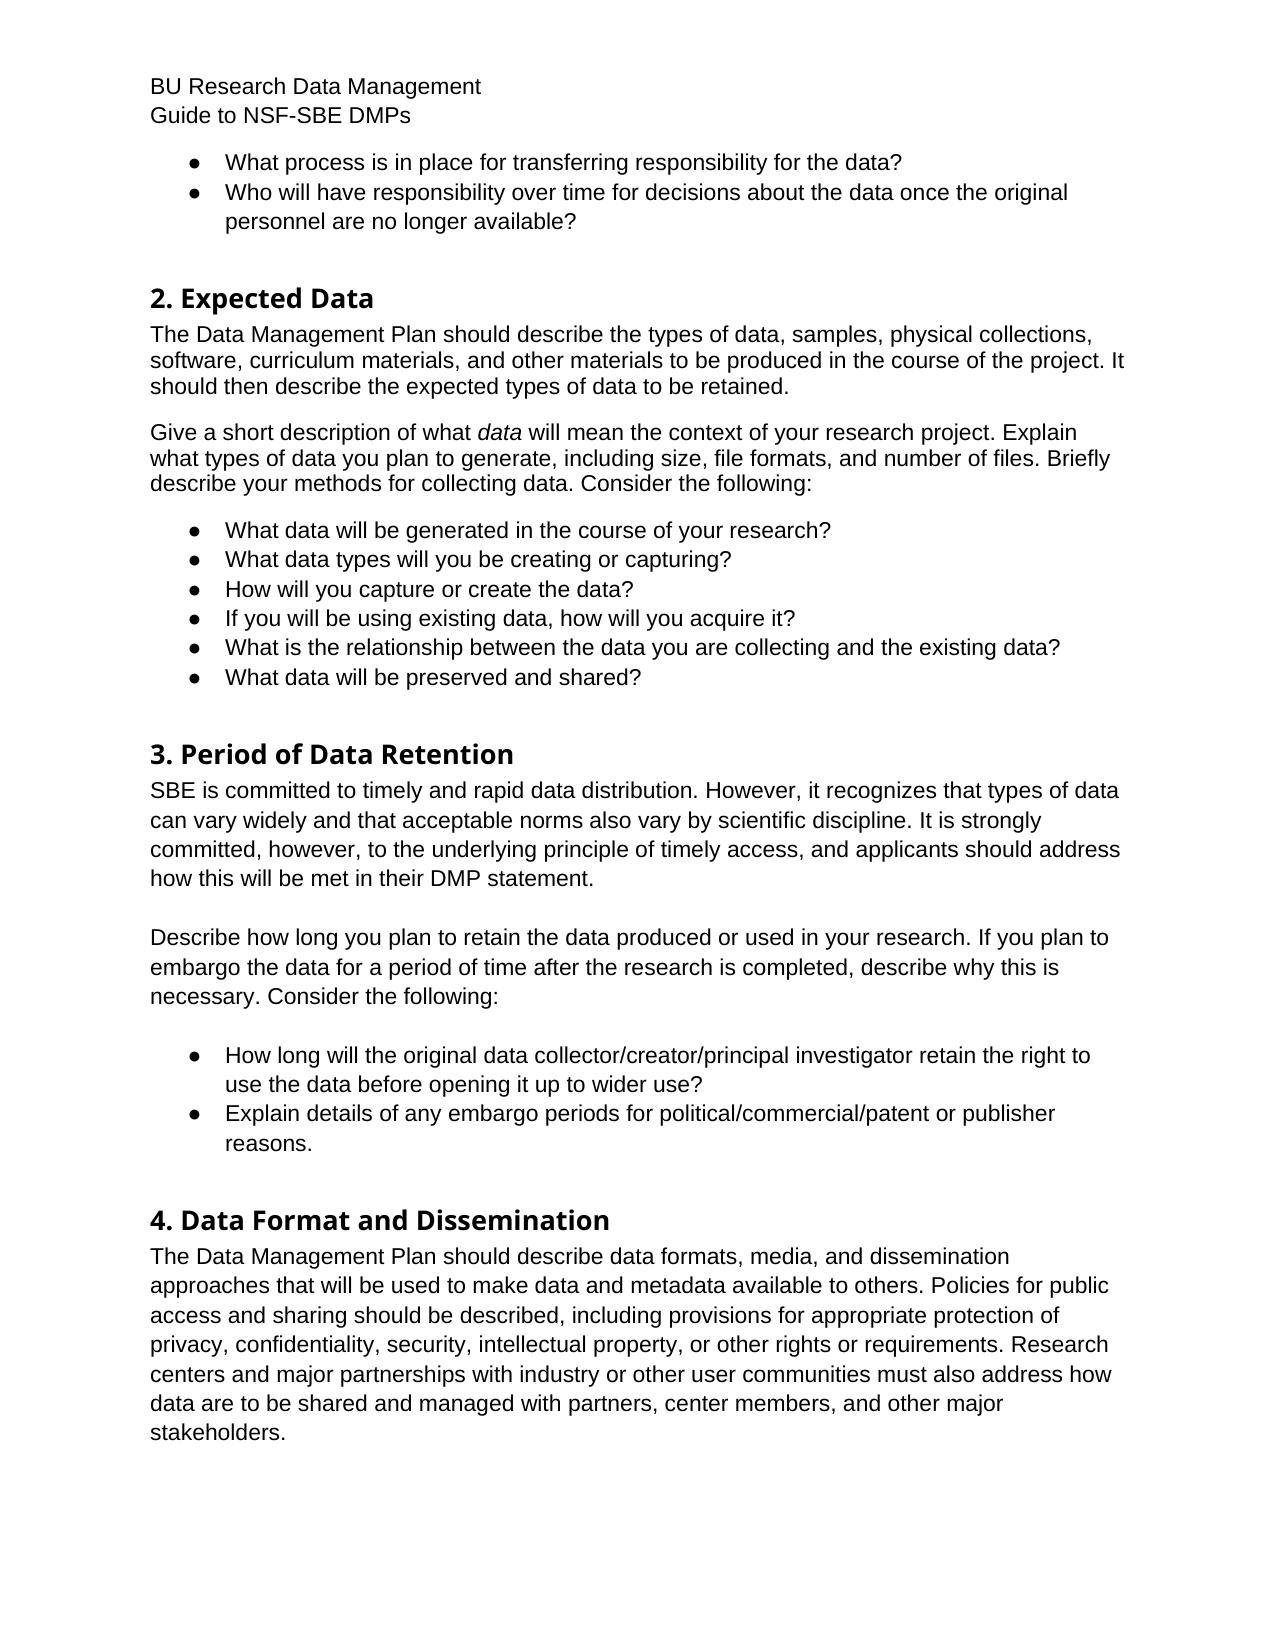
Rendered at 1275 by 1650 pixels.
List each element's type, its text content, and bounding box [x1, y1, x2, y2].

subtitle 2. Expected Data [150, 280, 1125, 317]
list What data will be generated in the course of your research? [187, 518, 1125, 543]
text The Data Management Plan should describe data formats, media, and dissemination approaches that will be used to make data and metadata available to others. Policies for public access and sharing should be described, including provisions for appropriate protection of privacy, confidentiality, security, intellectual property, or other rights or requirements. Research centers and major partnerships with industry or other user communities must also address how data are to be shared and managed with partners, center members, and other major stakeholders. [150, 1244, 1125, 1446]
text Describe how long you plan to retain the data produced or used in your research. If you plan to embargo the data for a period of time after the research is completed, describe why this is necessary. Consider the following: [150, 925, 1125, 1009]
subtitle 3. Period of Data Retention [150, 736, 1125, 772]
list What data types will you be creating or capturing? [187, 547, 1125, 573]
list What data will be preserved and shared? [187, 664, 1125, 690]
text SBE is committed to timely and rapid data distribution. However, it recognizes that types of data can vary widely and that acceptable norms also vary by scientific discipline. It is strongly committed, however, to the underlying principle of timely access, and applicants should address how this will be met in their DMP statement. [150, 778, 1125, 892]
list What process is in place for transferring responsibility for the data? [187, 150, 1125, 176]
list How will you capture or create the data? [187, 576, 1125, 602]
list How long will the original data collector/creator/principal investigator retain the right to use the data before opening it up to wider use? [187, 1042, 1125, 1097]
text The Data Management Plan should describe the types of data, samples, physical collections, software, curriculum materials, and other materials to be produced in the course of the project. It should then describe the expected types of data to be retained. [150, 322, 1125, 399]
list Who will have responsibility over time for decisions about the data once the original personnel are no longer available? [187, 179, 1125, 234]
subtitle 4. Data Format and Dissemination [150, 1201, 1125, 1238]
text Give a short description of what data will mean the context of your research project. Explain what types of data you plan to generate, including size, file formats, and number of files. Briefly describe your methods for collecting data. Consider the following: [150, 420, 1125, 497]
list If you will be using existing data, how will you acquire it? [187, 606, 1125, 631]
list Explain details of any embargo periods for political/commercial/patent or publisher reasons. [187, 1101, 1125, 1156]
list What is the relationship between the data you are collecting and the existing data? [187, 635, 1125, 661]
